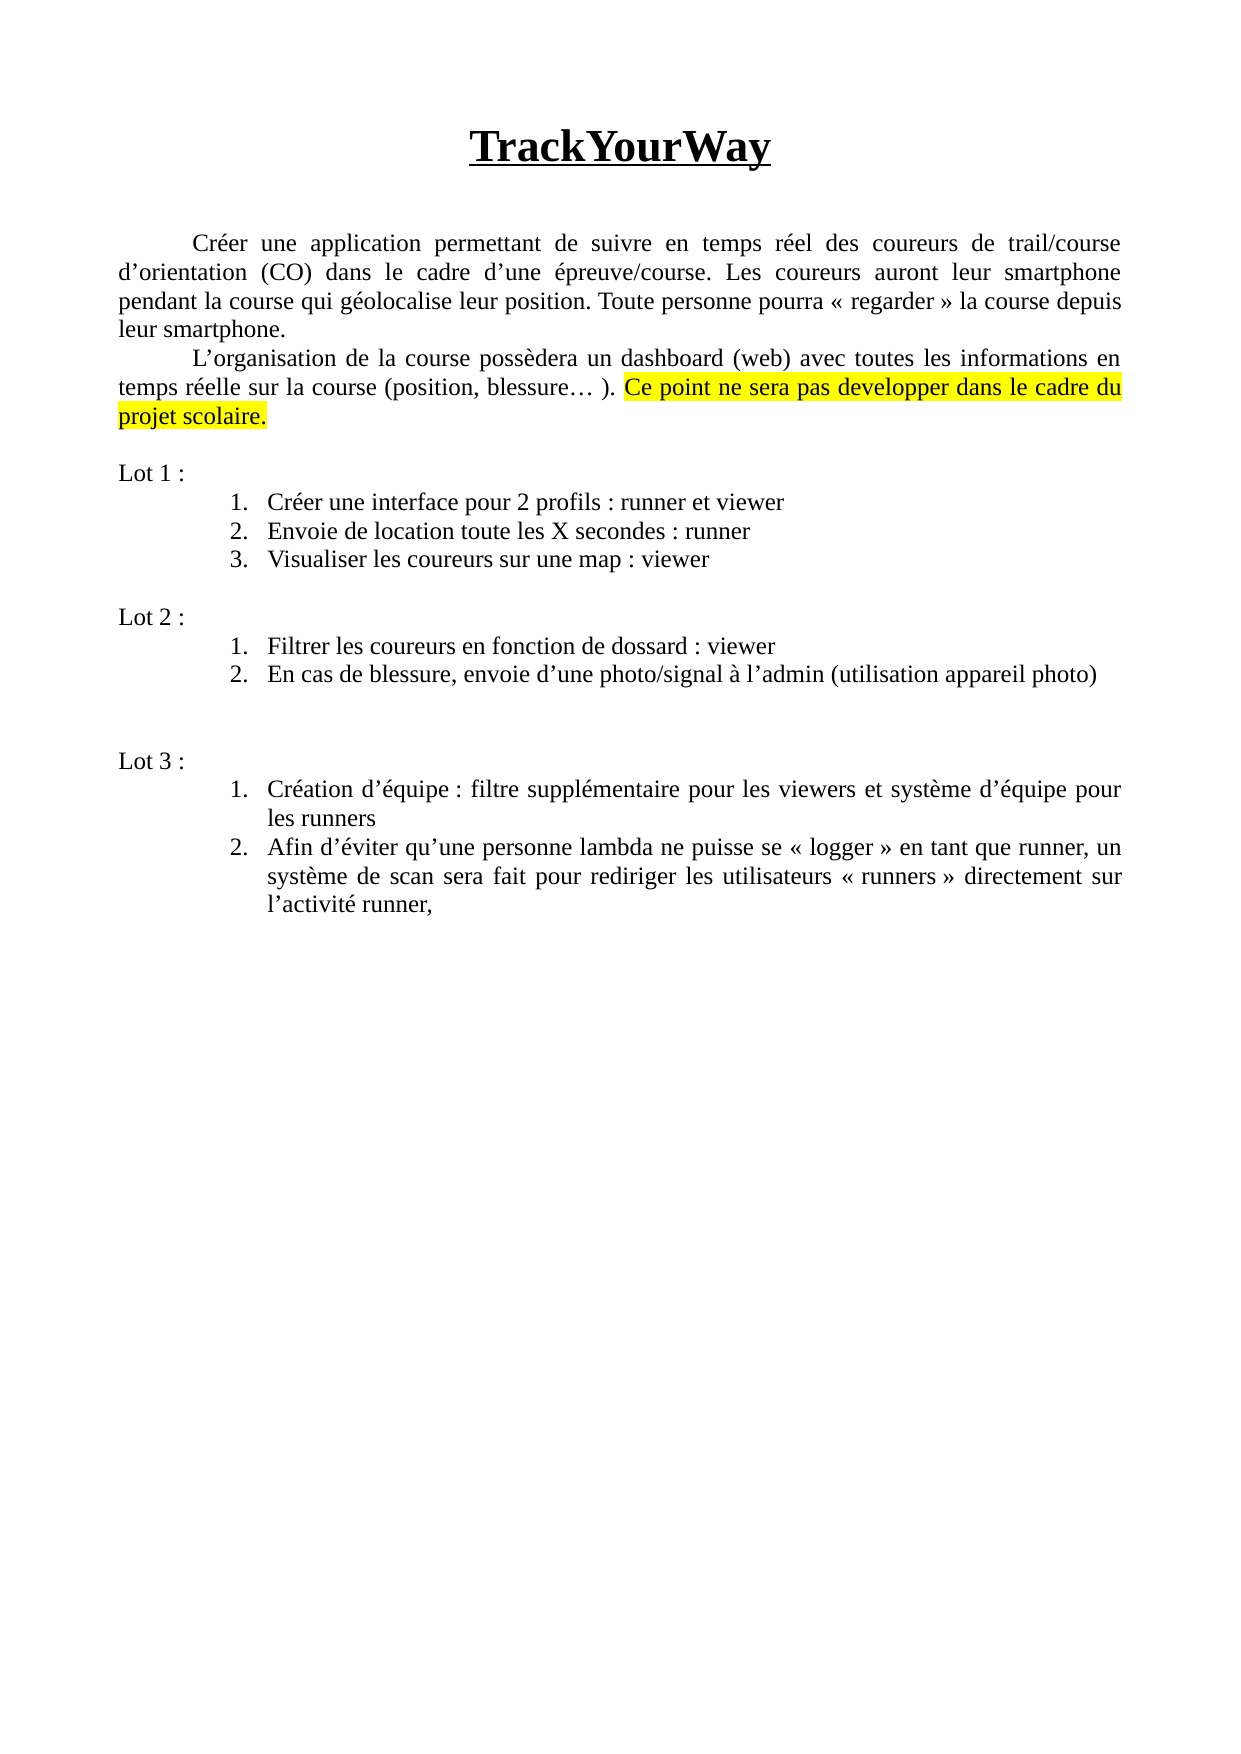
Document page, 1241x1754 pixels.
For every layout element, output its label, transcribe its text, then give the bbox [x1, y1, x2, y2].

text L’organisation de la course possèdera un dashboard (web) avec toutes les informations en temps réelle sur la course (position, blessure… ). Ce point ne sera pas developper dans le cadre du projet scolaire. [118, 343, 1122, 429]
text Créer une application permettant de suivre en temps réel des coureurs de trail/course d’orientation (CO) dans le cadre d’une épreuve/course. Les coureurs auront leur smartphone pendant la course qui géolocalise leur position. Toute personne pourra « regarder » la course depuis leur smartphone. [118, 228, 1122, 343]
text Lot 2 : [118, 602, 1122, 631]
list En cas de blessure, envoie d’une photo/signal à l’admin (utilisation appareil photo) [229, 659, 1122, 688]
list Afin d’éviter qu’une personne lambda ne puisse se « logger » en tant que runner, un système de scan sera fait pour rediriger les utilisateurs « runners » directement sur l’activité runner, [229, 832, 1122, 918]
list Envoie de location toute les X secondes : runner [229, 516, 1122, 544]
text Lot 1 : [118, 458, 1122, 487]
text Lot 3 : [118, 746, 1122, 774]
list Visualiser les coureurs sur une map : viewer [229, 544, 1122, 573]
list Création d’équipe : filtre supplémentaire pour les viewers et système d’équipe pour les runners [229, 774, 1122, 832]
text TrackYourWay [118, 118, 1122, 171]
list Filtrer les coureurs en fonction de dossard : viewer [229, 631, 1122, 659]
list Créer une interface pour 2 profils : runner et viewer [229, 487, 1122, 516]
